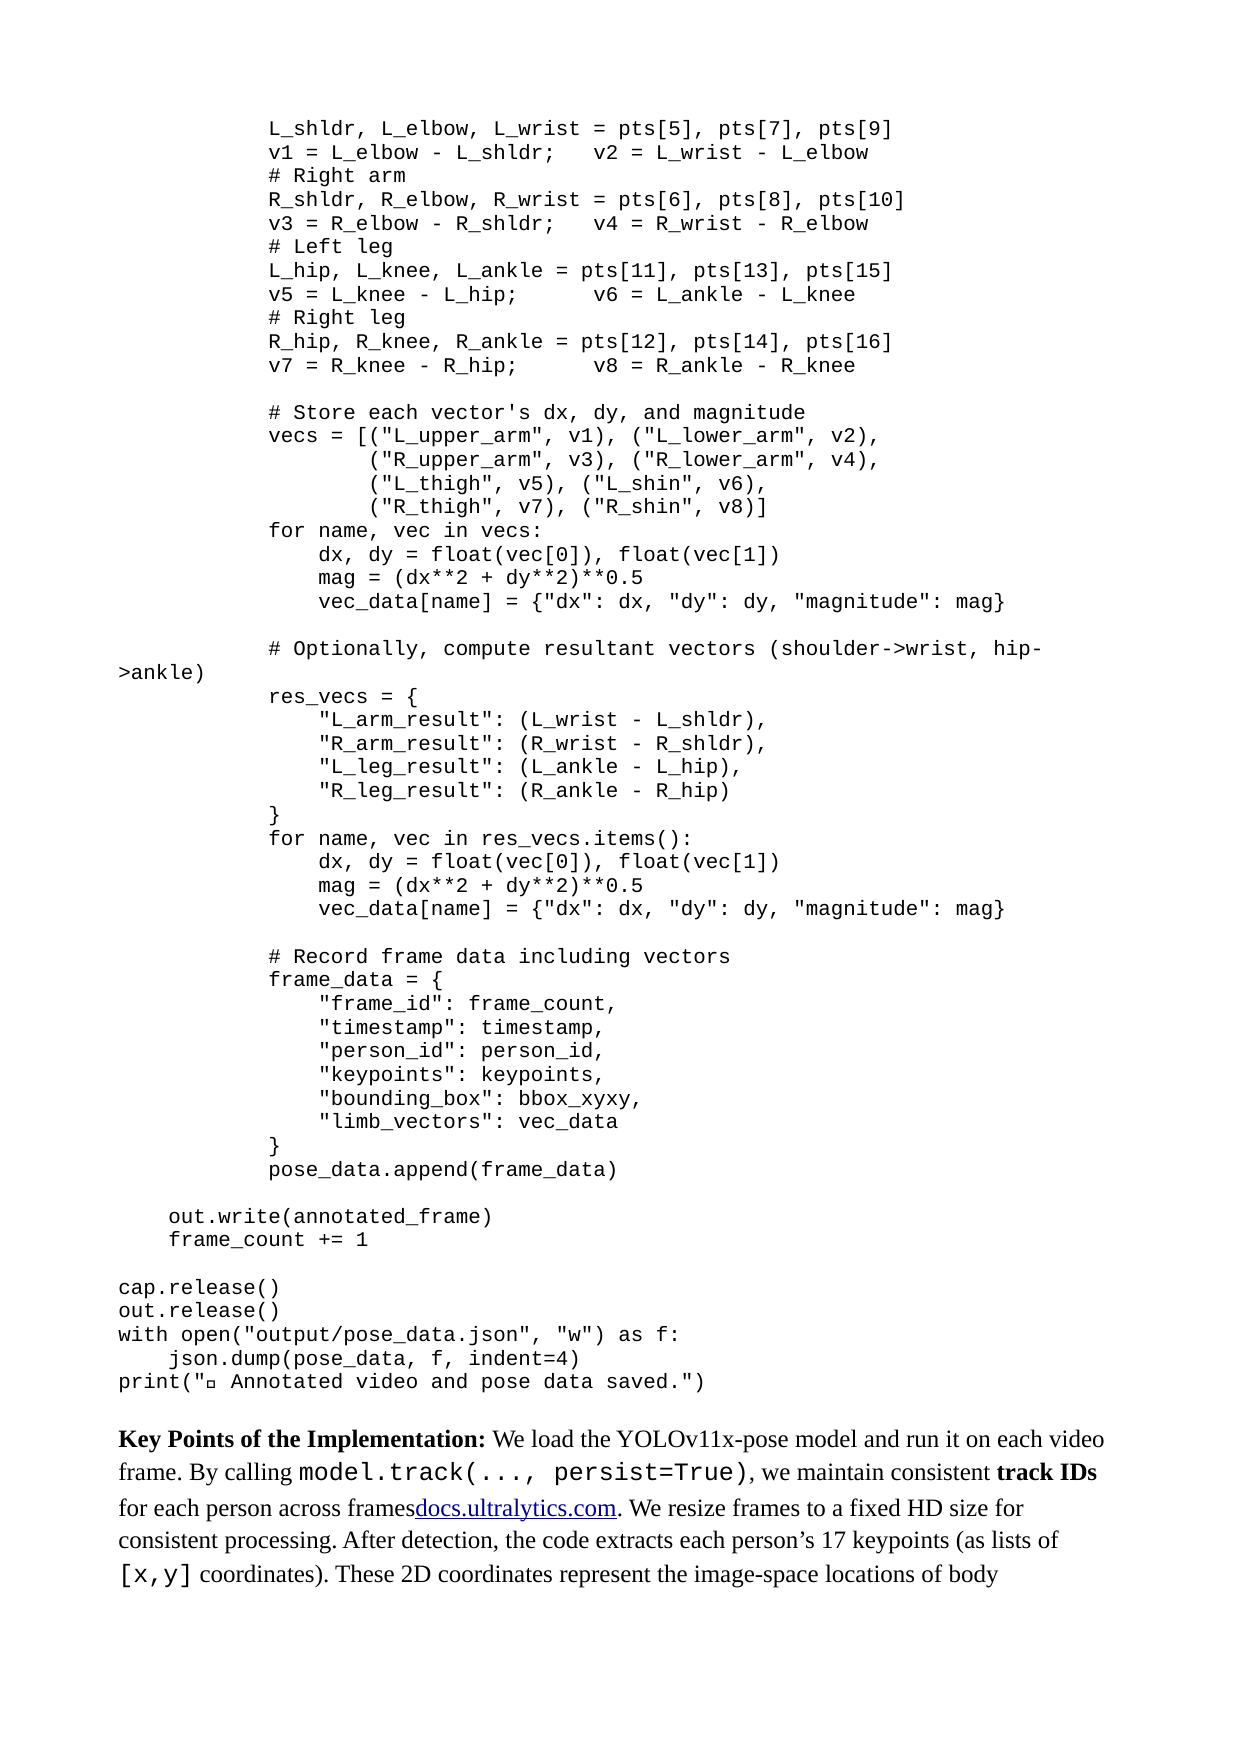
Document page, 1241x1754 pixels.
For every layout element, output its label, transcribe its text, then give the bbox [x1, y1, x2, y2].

text for name, vec in res_vecs.items(): [118, 827, 1122, 851]
text L_hip, L_knee, L_ankle = pts[11], pts[13], pts[15] [118, 260, 1122, 284]
text "L_leg_result": (L_ankle - L_hip), [118, 757, 1122, 780]
text "R_arm_result": (R_wrist - R_shldr), [118, 733, 1122, 757]
text for name, vec in vecs: [118, 520, 1122, 544]
text "person_id": person_id, [118, 1040, 1122, 1064]
text R_shldr, R_elbow, R_wrist = pts[6], pts[8], pts[10] [118, 189, 1122, 213]
text # Right arm [118, 165, 1122, 189]
text # Right leg [118, 307, 1122, 331]
text "frame_id": frame_count, [118, 993, 1122, 1017]
text "bounding_box": bbox_xyxy, [118, 1088, 1122, 1111]
text # Record frame data including vectors [118, 946, 1122, 969]
text ("R_upper_arm", v3), ("R_lower_arm", v4), [118, 449, 1122, 473]
text "limb_vectors": vec_data [118, 1111, 1122, 1135]
text R_hip, R_knee, R_ankle = pts[12], pts[14], pts[16] [118, 331, 1122, 354]
text vec_data[name] = {"dx": dx, "dy": dy, "magnitude": mag} [118, 898, 1122, 922]
text v7 = R_knee - R_hip; v8 = R_ankle - R_knee [118, 354, 1122, 378]
text res_vecs = { [118, 686, 1122, 709]
text ("R_thigh", v7), ("R_shin", v8)] [118, 496, 1122, 520]
text Key Points of the Implementation: We load the YOLOv11x-pose model and run it on each video frame. By calling model.track(..., persist=True), we maintain consistent track IDs for each person across framesdocs.ultralytics.com. We resize frames to a fixed HD size for consistent processing. After detection, the code extracts each person’s 17 keypoints (as lists of [x,y] coordinates). These 2D coordinates represent the image-space locations of body [118, 1424, 1122, 1589]
text out.release() [118, 1300, 1122, 1324]
text ("L_thigh", v5), ("L_shin", v6), [118, 473, 1122, 496]
text v5 = L_knee - L_hip; v6 = L_ankle - L_knee [118, 284, 1122, 307]
text L_shldr, L_elbow, L_wrist = pts[5], pts[7], pts[9] [118, 118, 1122, 142]
text print("✅ Annotated video and pose data saved.") [118, 1371, 1122, 1395]
text frame_count += 1 [118, 1229, 1122, 1253]
text mag = (dx**2 + dy**2)**0.5 [118, 875, 1122, 898]
text v1 = L_elbow - L_shldr; v2 = L_wrist - L_elbow [118, 142, 1122, 165]
text # Left leg [118, 236, 1122, 260]
text vec_data[name] = {"dx": dx, "dy": dy, "magnitude": mag} [118, 591, 1122, 615]
text dx, dy = float(vec[0]), float(vec[1]) [118, 851, 1122, 875]
text cap.release() [118, 1277, 1122, 1300]
text pose_data.append(frame_data) [118, 1158, 1122, 1182]
text # Store each vector's dx, dy, and magnitude [118, 402, 1122, 426]
text # Optionally, compute resultant vectors (shoulder->wrist, hip->ankle) [118, 638, 1122, 686]
text dx, dy = float(vec[0]), float(vec[1]) [118, 544, 1122, 567]
text with open("output/pose_data.json", "w") as f: [118, 1324, 1122, 1348]
text "R_leg_result": (R_ankle - R_hip) [118, 780, 1122, 804]
text vecs = [("L_upper_arm", v1), ("L_lower_arm", v2), [118, 426, 1122, 449]
text v3 = R_elbow - R_shldr; v4 = R_wrist - R_elbow [118, 213, 1122, 236]
text mag = (dx**2 + dy**2)**0.5 [118, 567, 1122, 591]
text "keypoints": keypoints, [118, 1064, 1122, 1088]
text out.write(annotated_frame) [118, 1206, 1122, 1229]
text "timestamp": timestamp, [118, 1017, 1122, 1040]
text } [118, 804, 1122, 827]
text } [118, 1135, 1122, 1158]
text json.dump(pose_data, f, indent=4) [118, 1348, 1122, 1371]
text "L_arm_result": (L_wrist - L_shldr), [118, 709, 1122, 733]
text frame_data = { [118, 969, 1122, 993]
